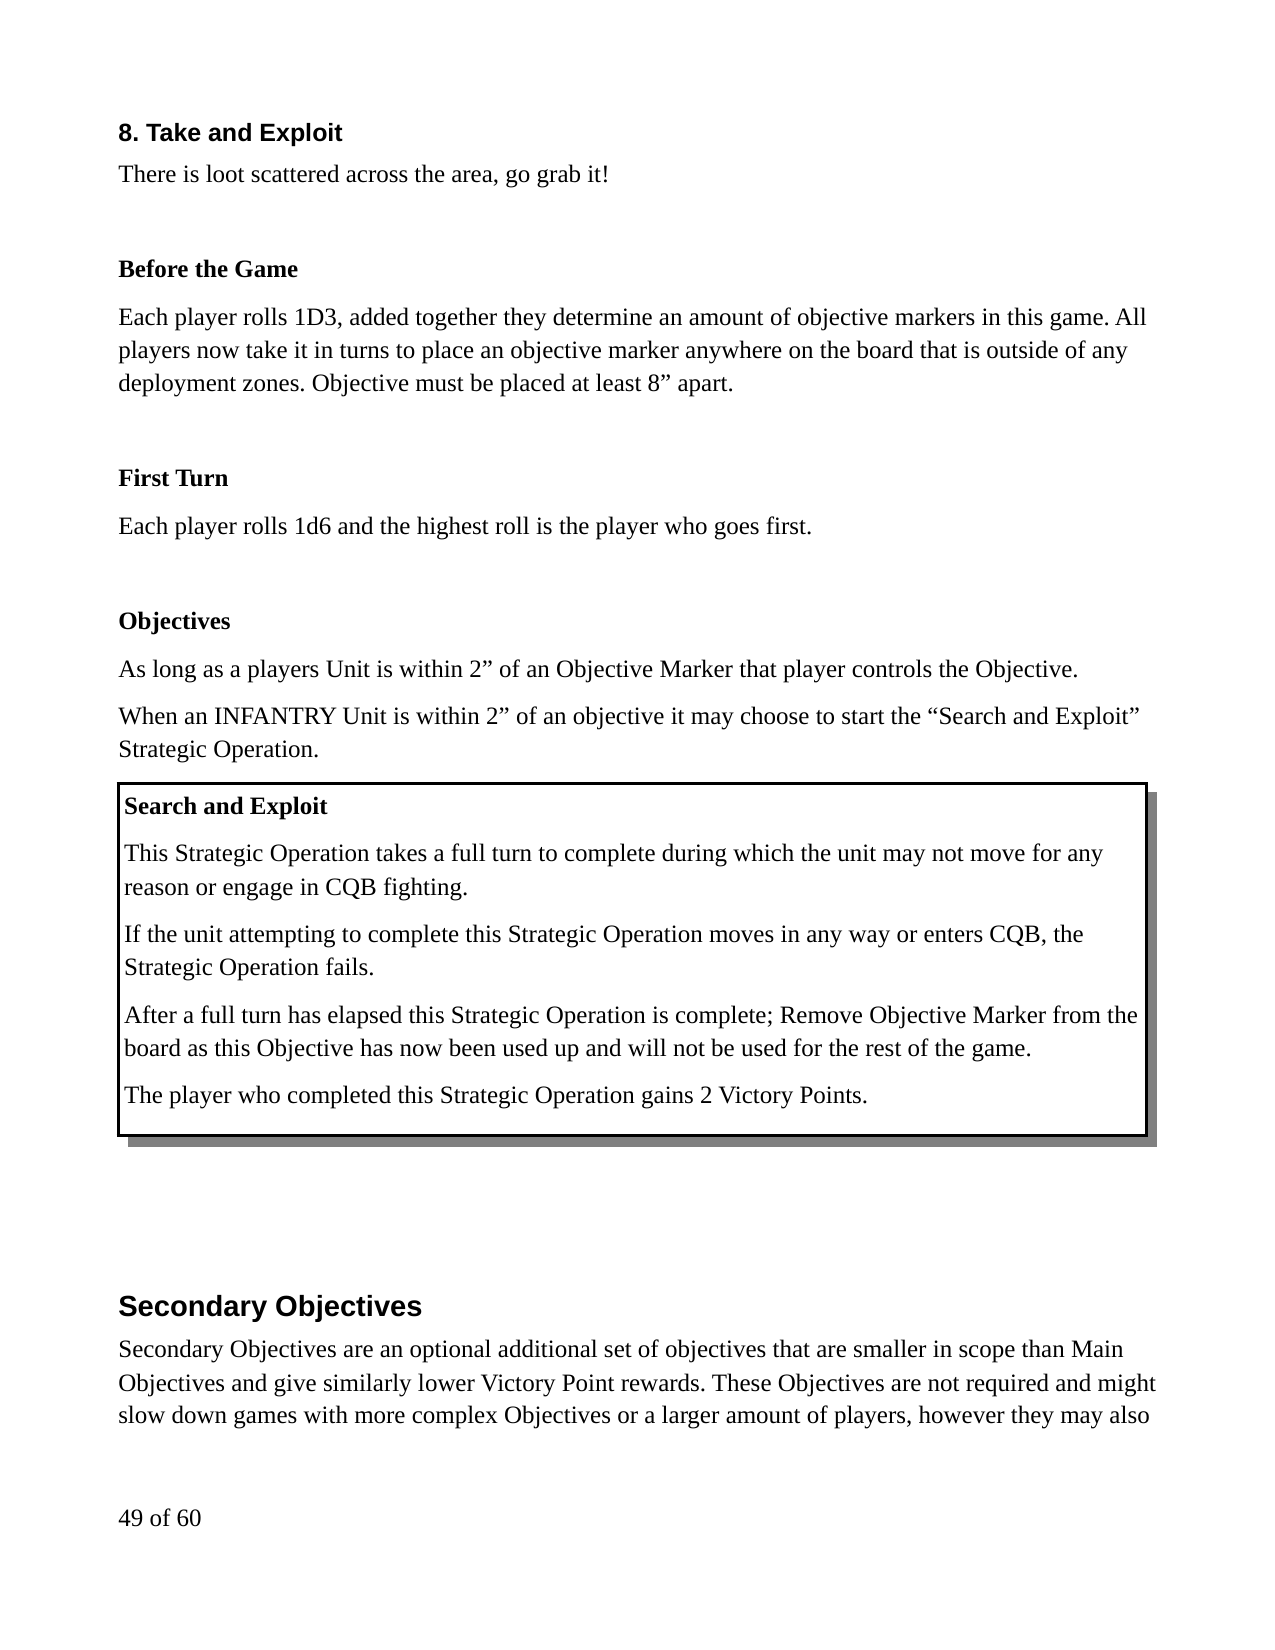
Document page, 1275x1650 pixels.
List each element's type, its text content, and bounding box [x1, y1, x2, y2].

subtitle . Take and Exploit [118, 118, 1157, 147]
text When an INFANTRY Unit is within 2” of an objective it may choose to start the “Search and Exploit” Strategic Operation. [118, 701, 1157, 763]
text Objectives [118, 606, 1157, 635]
text Each player rolls 1d6 and the highest roll is the player who goes first. [118, 511, 1157, 540]
text Before the Game [118, 254, 1157, 283]
table_header Search and Exploit This Strategic Operation takes a full turn to complete during which the unit may not move for any reason or engage in CQB fighting. If the unit attempting to complete this Strategic Operation moves in any way or enters CQB, the Strategic Operation fails. After a full turn has elapsed this Strategic Operation is complete; Remove Objective Marker from the board as this Objective has now been used up and will not be used for the rest of the game. The player who completed this Strategic Operation gains 2 Victory Points. [120, 785, 1145, 1134]
text There is loot scattered across the area, go grab it! [118, 159, 1157, 188]
text First Turn [118, 463, 1157, 492]
text As long as a players Unit is within 2” of an Objective Marker that player controls the Objective. [118, 654, 1157, 683]
text Each player rolls 1D3, added together they determine an amount of objective markers in this game. All players now take it in turns to place an objective marker anywhere on the board that is outside of any deployment zones. Objective must be placed at least 8” apart. [118, 302, 1157, 397]
text Secondary Objectives are an optional additional set of objectives that are smaller in scope than Main Objectives and give similarly lower Victory Point rewards. These Objectives are not required and might slow down games with more complex Objectives or a larger amount of players, however they may also [118, 1334, 1157, 1429]
subtitle Secondary Objectives [118, 1288, 1157, 1322]
